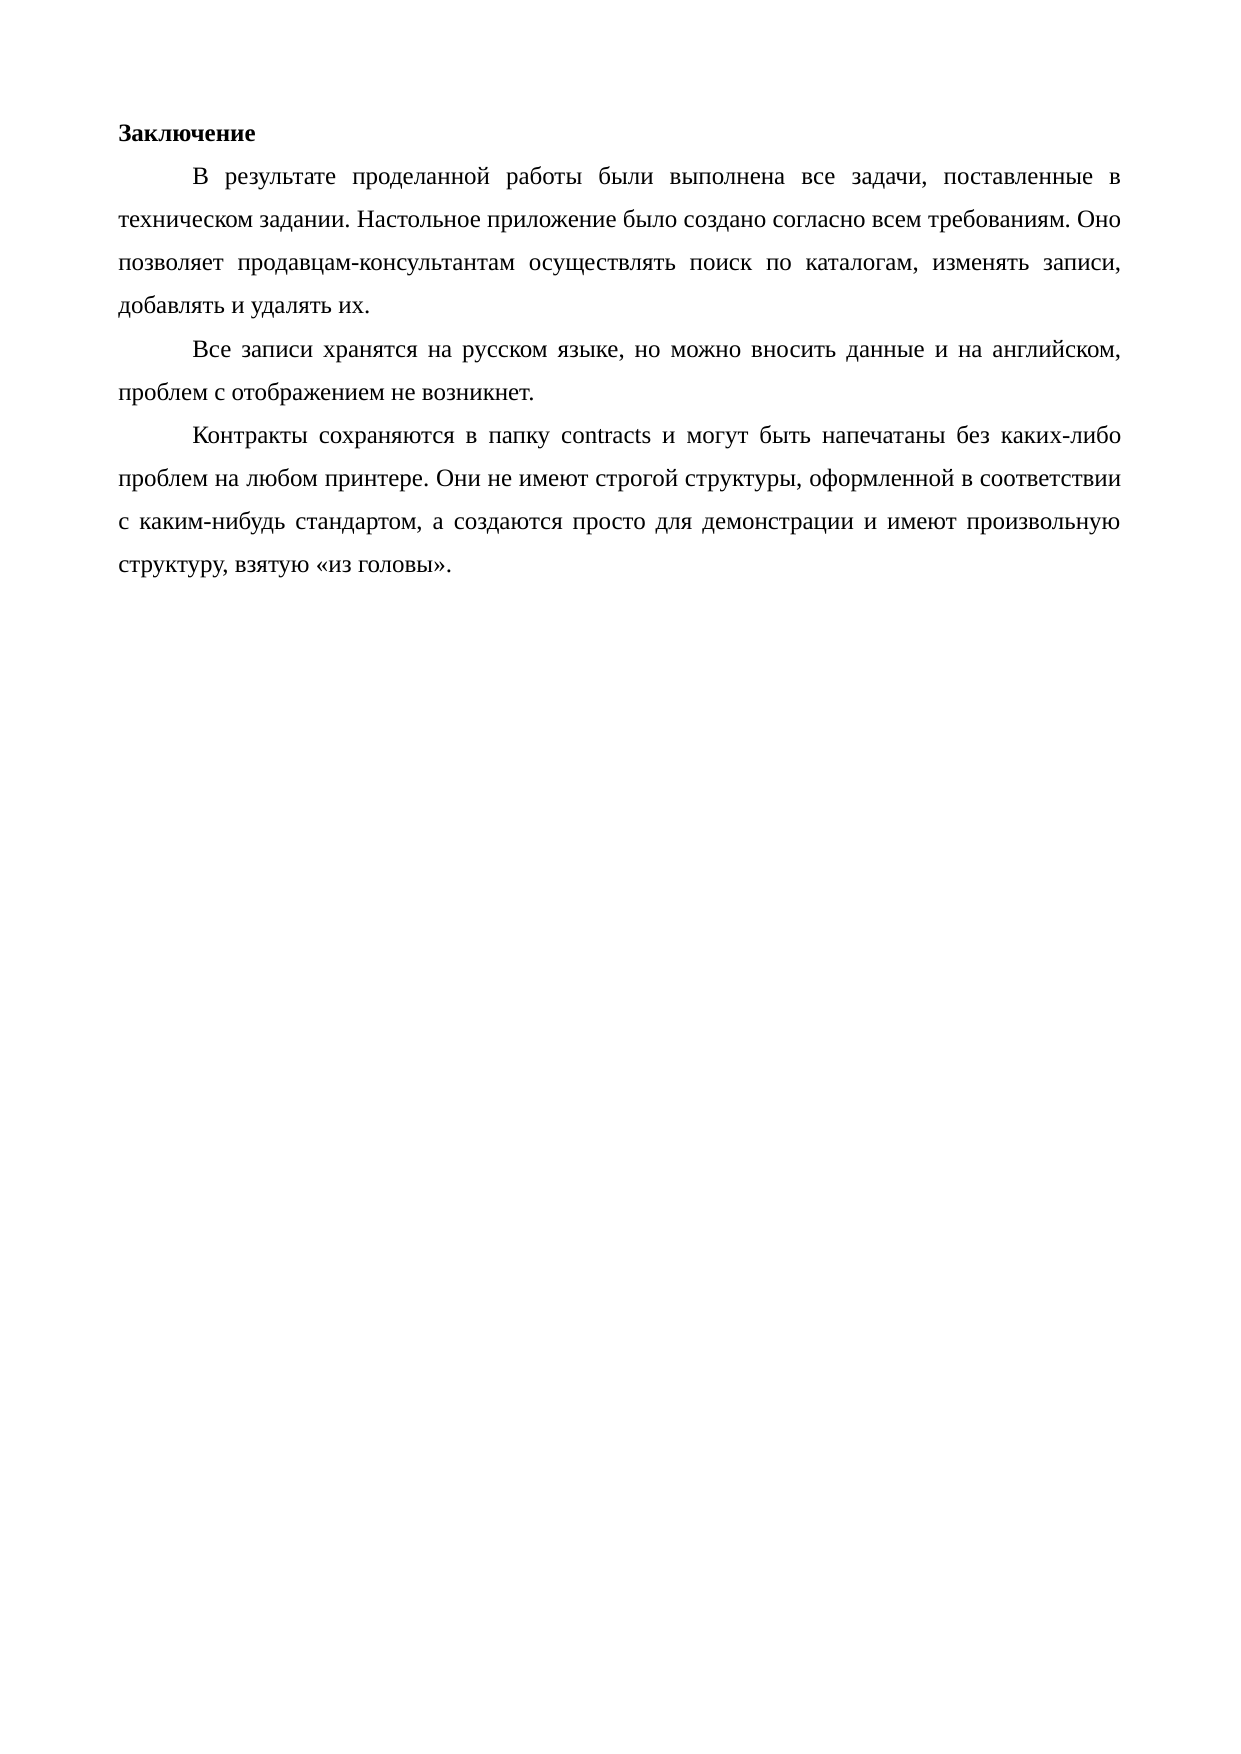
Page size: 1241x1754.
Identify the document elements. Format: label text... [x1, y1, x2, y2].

text Все записи хранятся на русском языке, но можно вносить данные и на английском, проблем с отображением не возникнет. [118, 334, 1122, 406]
text Контракты сохраняются в папку contracts и могут быть напечатаны без каких-либо проблем на любом принтере. Они не имеют строгой структуры, оформленной в соответствии с каким-нибудь стандартом, а создаются просто для демонстрации и имеют произвольную структуру, взятую «из головы». [118, 420, 1122, 578]
subtitle Заключение [118, 118, 1122, 147]
text В результате проделанной работы были выполнена все задачи, поставленные в техническом задании. Настольное приложение было создано согласно всем требованиям. Оно позволяет продавцам-консультантам осуществлять поиск по каталогам, изменять записи, добавлять и удалять их. [118, 161, 1122, 319]
